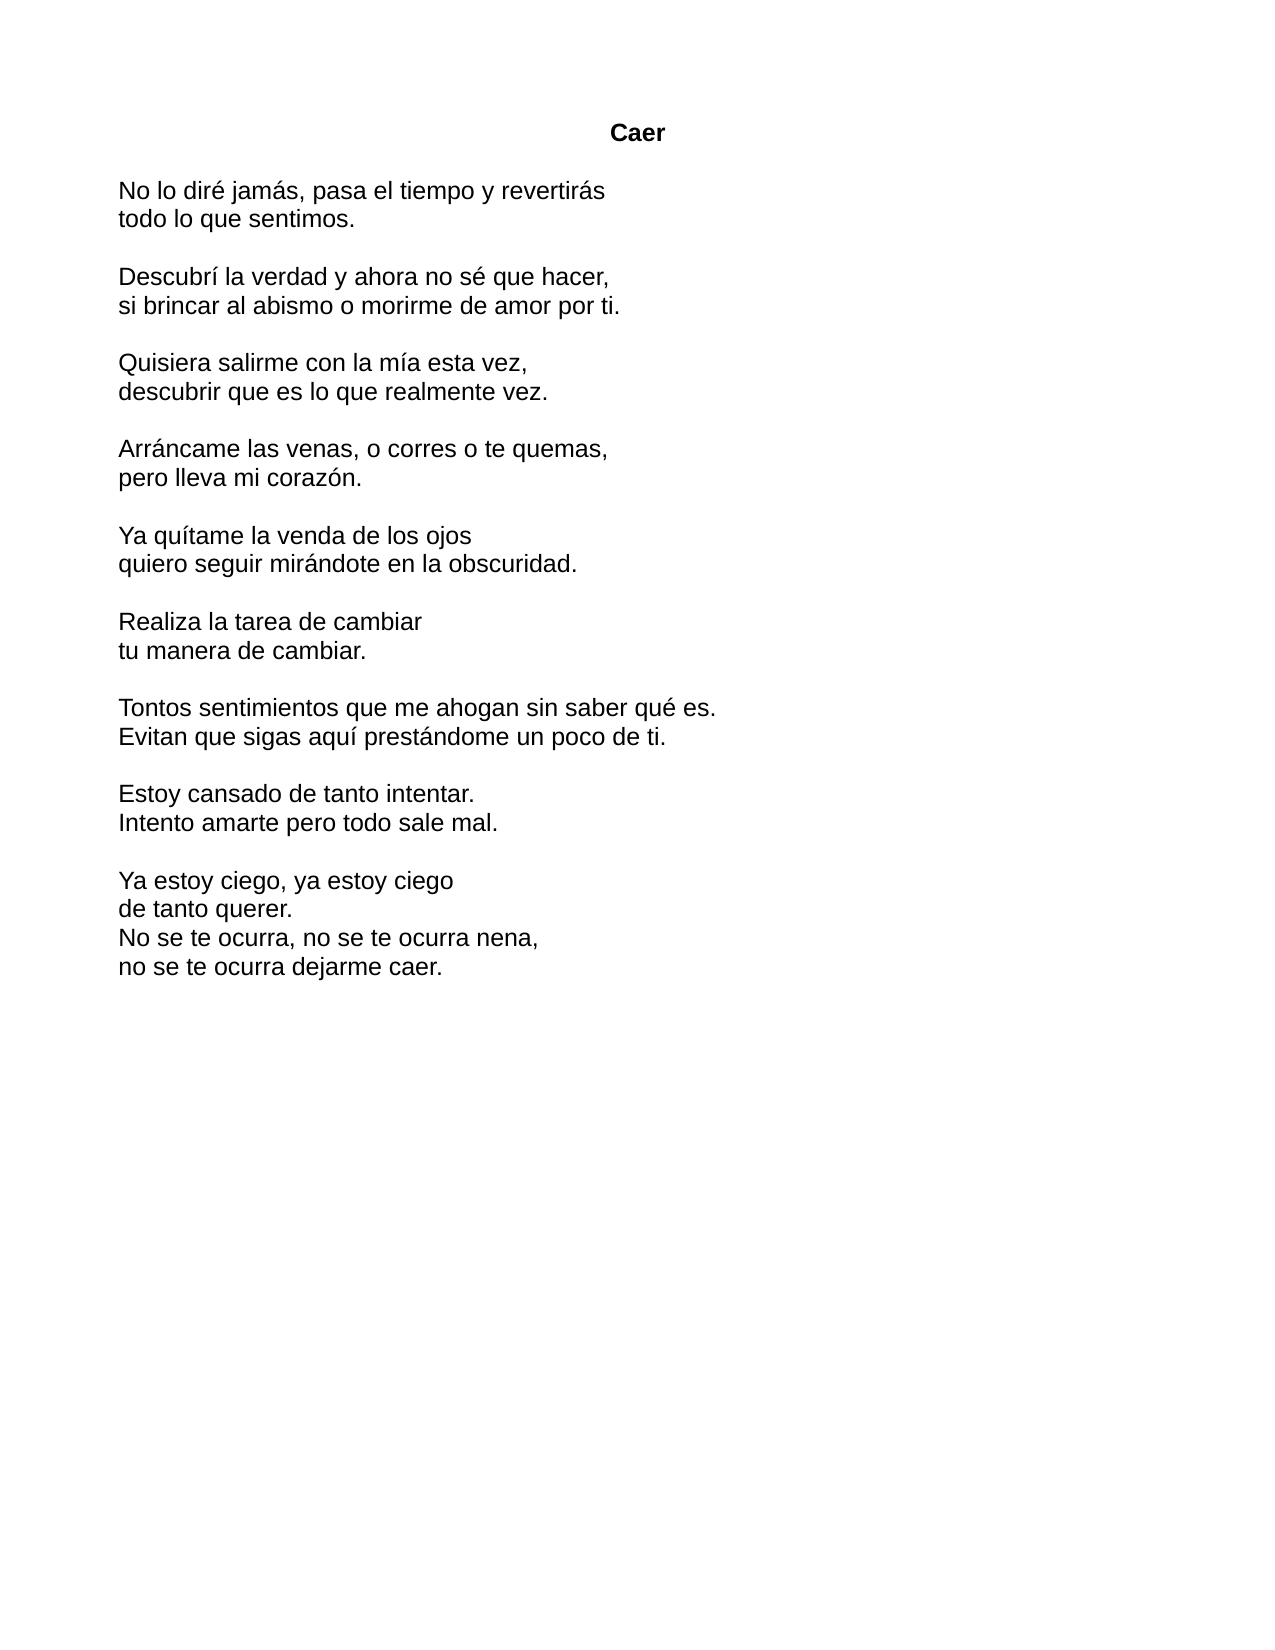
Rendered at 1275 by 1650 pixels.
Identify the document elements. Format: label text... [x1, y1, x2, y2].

text quiero seguir mirándote en la obscuridad. [118, 549, 1157, 578]
text Descubrí la verdad y ahora no sé que hacer, [118, 262, 1157, 291]
text de tanto querer. [118, 894, 1157, 923]
text no se te ocurra dejarme caer. [118, 952, 1157, 981]
text Quisiera salirme con la mía esta vez, [118, 348, 1157, 377]
text Intento amarte pero todo sale mal. [118, 808, 1157, 837]
text No se te ocurra, no se te ocurra nena, [118, 923, 1157, 952]
text todo lo que sentimos. [118, 204, 1157, 233]
text Realiza la tarea de cambiar [118, 607, 1157, 636]
text tu manera de cambiar. [118, 636, 1157, 664]
text Ya quítame la venda de los ojos [118, 521, 1157, 549]
text pero lleva mi corazón. [118, 463, 1157, 492]
text Ya estoy ciego, ya estoy ciego [118, 866, 1157, 894]
text Caer [118, 118, 1157, 147]
text descubrir que es lo que realmente vez. [118, 377, 1157, 406]
text Arráncame las venas, o corres o te quemas, [118, 434, 1157, 463]
text Tontos sentimientos que me ahogan sin saber qué es. [118, 693, 1157, 722]
text Estoy cansado de tanto intentar. [118, 779, 1157, 808]
text Evitan que sigas aquí prestándome un poco de ti. [118, 722, 1157, 751]
text si brincar al abismo o morirme de amor por ti. [118, 291, 1157, 319]
text No lo diré jamás, pasa el tiempo y revertirás [118, 176, 1157, 204]
